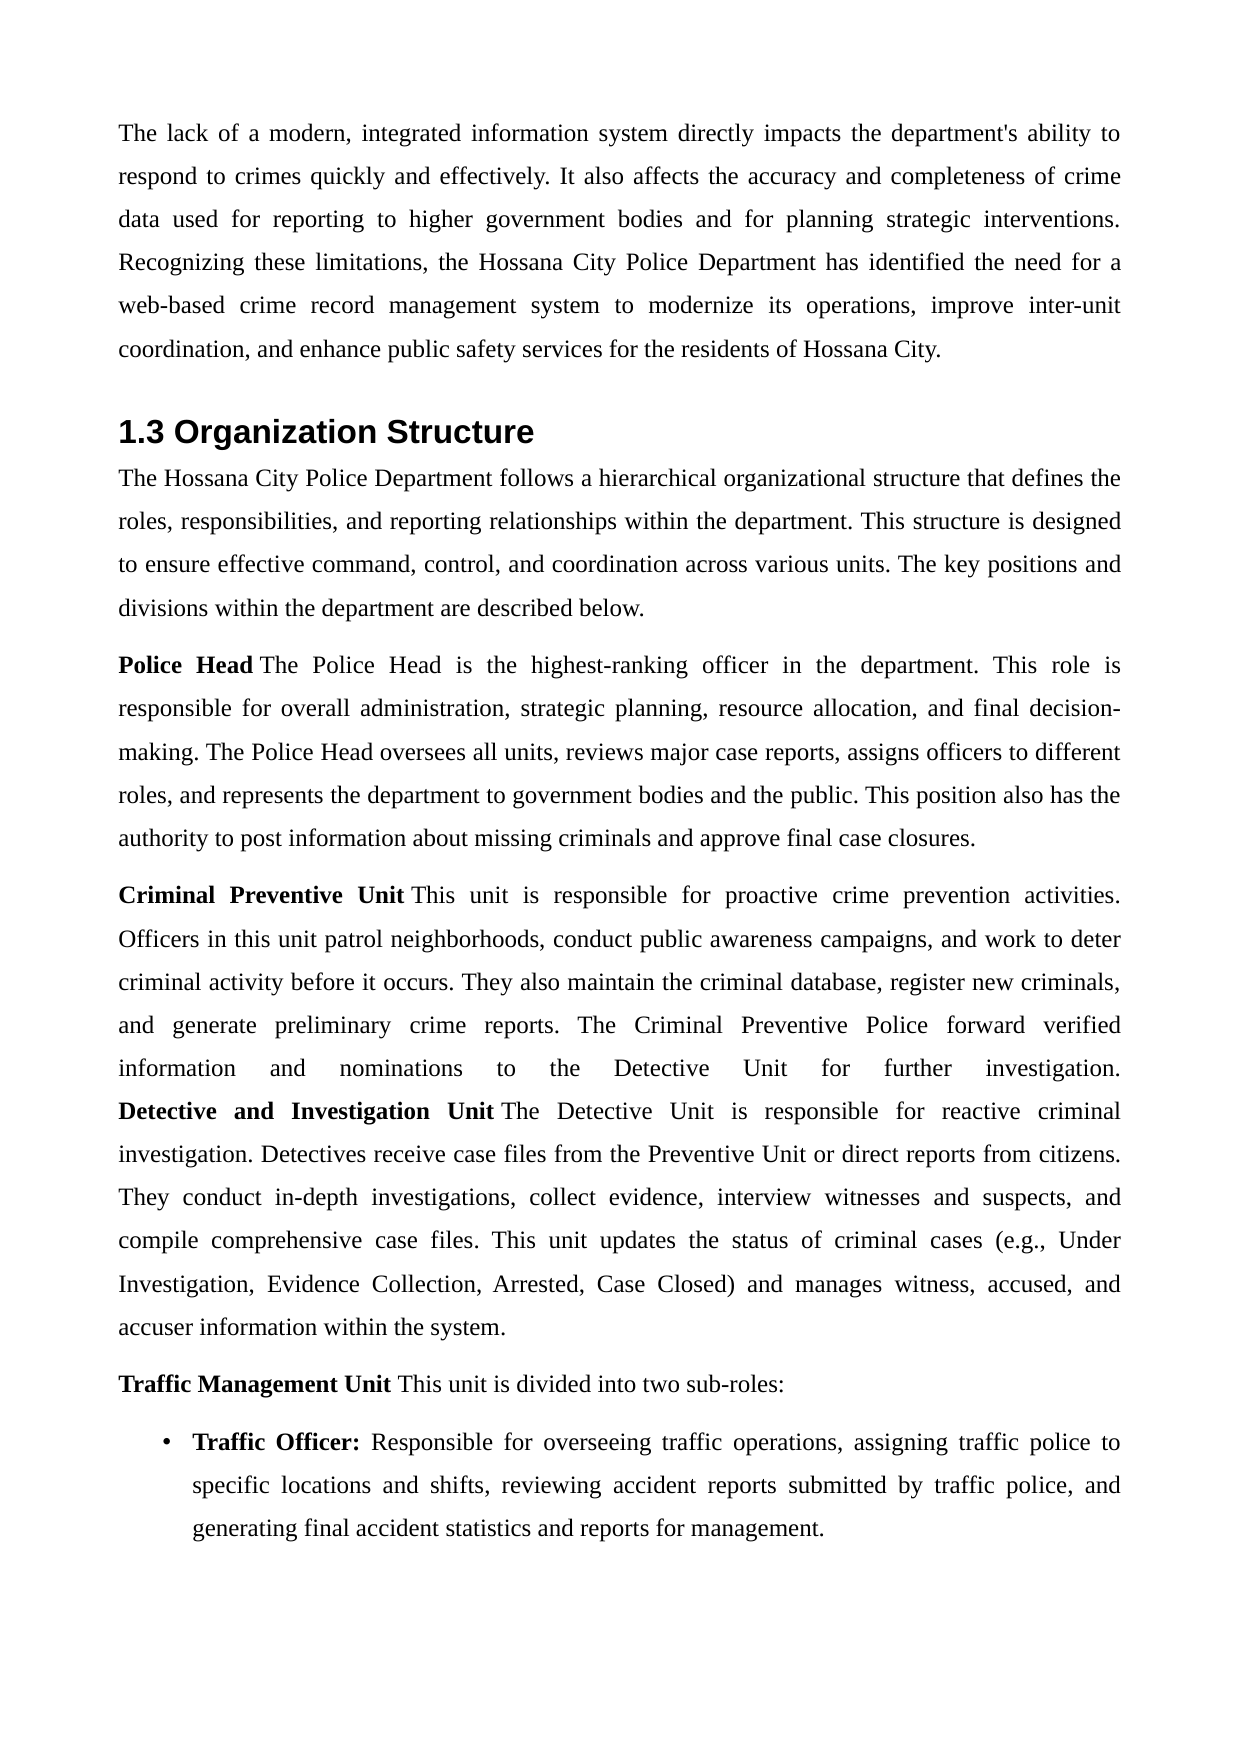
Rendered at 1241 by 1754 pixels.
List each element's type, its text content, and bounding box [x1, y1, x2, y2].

text The Hossana City Police Department follows a hierarchical organizational structure that defines the roles, responsibilities, and reporting relationships within the department. This structure is designed to ensure effective command, control, and coordination across various units. The key positions and divisions within the department are described below. [118, 463, 1122, 621]
text Criminal Preventive Unit This unit is responsible for proactive crime prevention activities. Officers in this unit patrol neighborhoods, conduct public awareness campaigns, and work to deter criminal activity before it occurs. They also maintain the criminal database, register new criminals, and generate preliminary crime reports. The Criminal Preventive Police forward verified information and nominations to the Detective Unit for further investigation. Detective and Investigation Unit The Detective Unit is responsible for reactive criminal investigation. Detectives receive case files from the Preventive Unit or direct reports from citizens. They conduct in-depth investigations, collect evidence, interview witnesses and suspects, and compile comprehensive case files. This unit updates the status of criminal cases (e.g., Under Investigation, Evidence Collection, Arrested, Case Closed) and manages witness, accused, and accuser information within the system. [118, 881, 1122, 1341]
list Traffic Officer: Responsible for overseeing traffic operations, assigning traffic police to specific locations and shifts, reviewing accident reports submitted by traffic police, and generating final accident statistics and reports for management. [162, 1427, 1122, 1542]
text The lack of a modern, integrated information system directly impacts the department's ability to respond to crimes quickly and effectively. It also affects the accuracy and completeness of crime data used for reporting to higher government bodies and for planning strategic interventions. Recognizing these limitations, the Hossana City Police Department has identified the need for a web-based crime record management system to modernize its operations, improve inter-unit coordination, and enhance public safety services for the residents of Hossana City. [118, 118, 1122, 362]
text Traffic Management Unit This unit is divided into two sub-roles: [118, 1369, 1122, 1398]
text Police Head The Police Head is the highest-ranking officer in the department. This role is responsible for overall administration, strategic planning, resource allocation, and final decision-making. The Police Head oversees all units, reviews major case reports, assigns officers to different roles, and represents the department to government bodies and the public. This position also has the authority to post information about missing criminals and approve final case closures. [118, 650, 1122, 852]
subtitle 1.3 Organization Structure [118, 412, 1122, 451]
